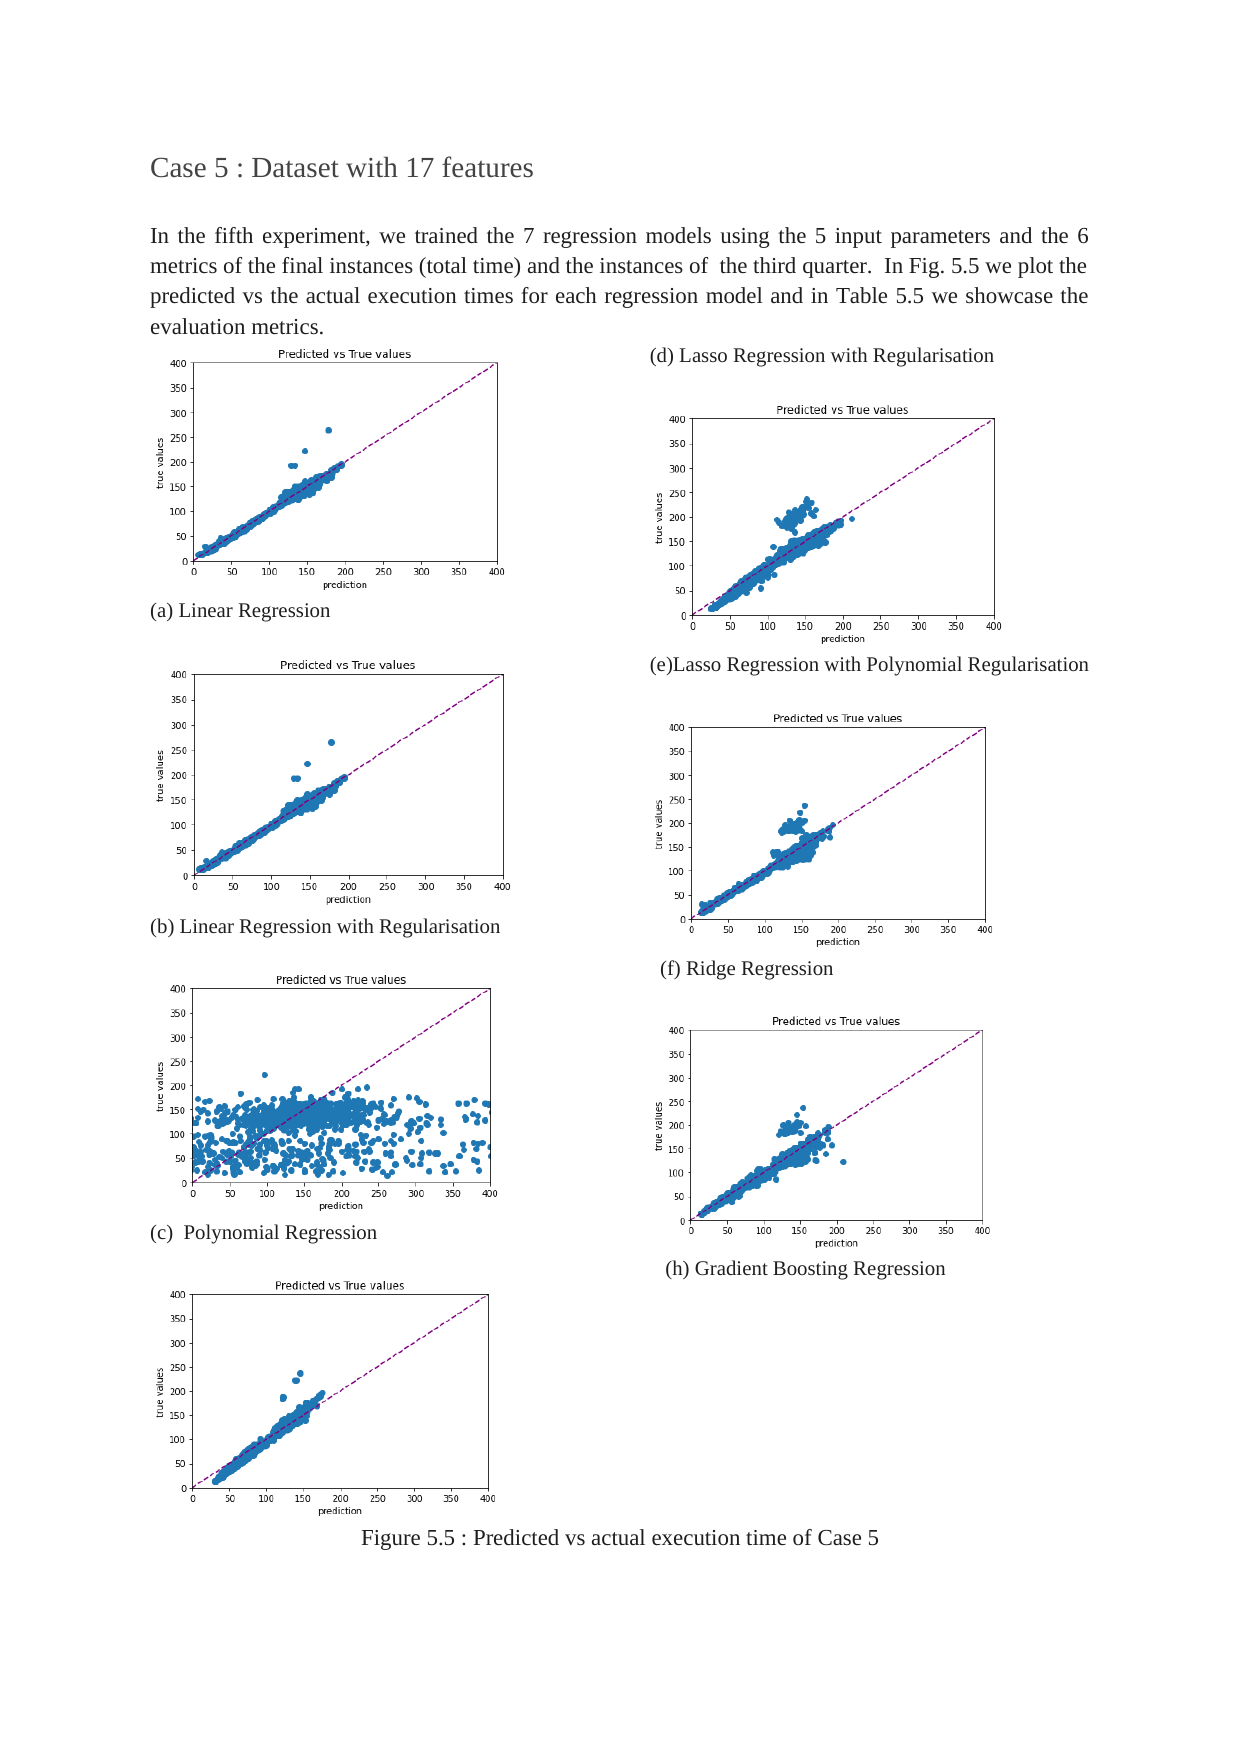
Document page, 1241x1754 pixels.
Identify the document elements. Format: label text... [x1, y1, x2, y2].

text (h) Gradient Boosting Regression [649, 1256, 1090, 1280]
subtitle Case 5 : Dataset with 17 features [150, 150, 1090, 183]
text Figure 5.5 : Predicted vs actual execution time of Case 5 [150, 1524, 1090, 1550]
picture [649, 707, 999, 952]
text (c) Polynomial Regression [150, 1219, 591, 1244]
picture [150, 342, 511, 595]
text (e)Lasso Regression with Polynomial Regularisation [649, 652, 1090, 676]
text (d) Lasso Regression with Regularisation [649, 343, 1090, 367]
text In the fifth experiment, we trained the 7 regression models using the 5 input parameters and the 6 metrics of the final instances (total time) and the instances of the third quarter. In Fig. 5.5 we plot the predicted vs the actual execution times for each regression model and in Table 5.5 we showcase the evaluation metrics. [150, 222, 1090, 339]
picture [150, 1274, 502, 1521]
text (a) Linear Regression [150, 598, 591, 622]
picture [649, 1011, 996, 1253]
picture [150, 653, 517, 910]
picture [649, 398, 1008, 649]
text (b) Linear Regression with Regularisation [150, 914, 591, 938]
picture [150, 968, 503, 1216]
text (f) Ridge Regression [649, 956, 1090, 980]
